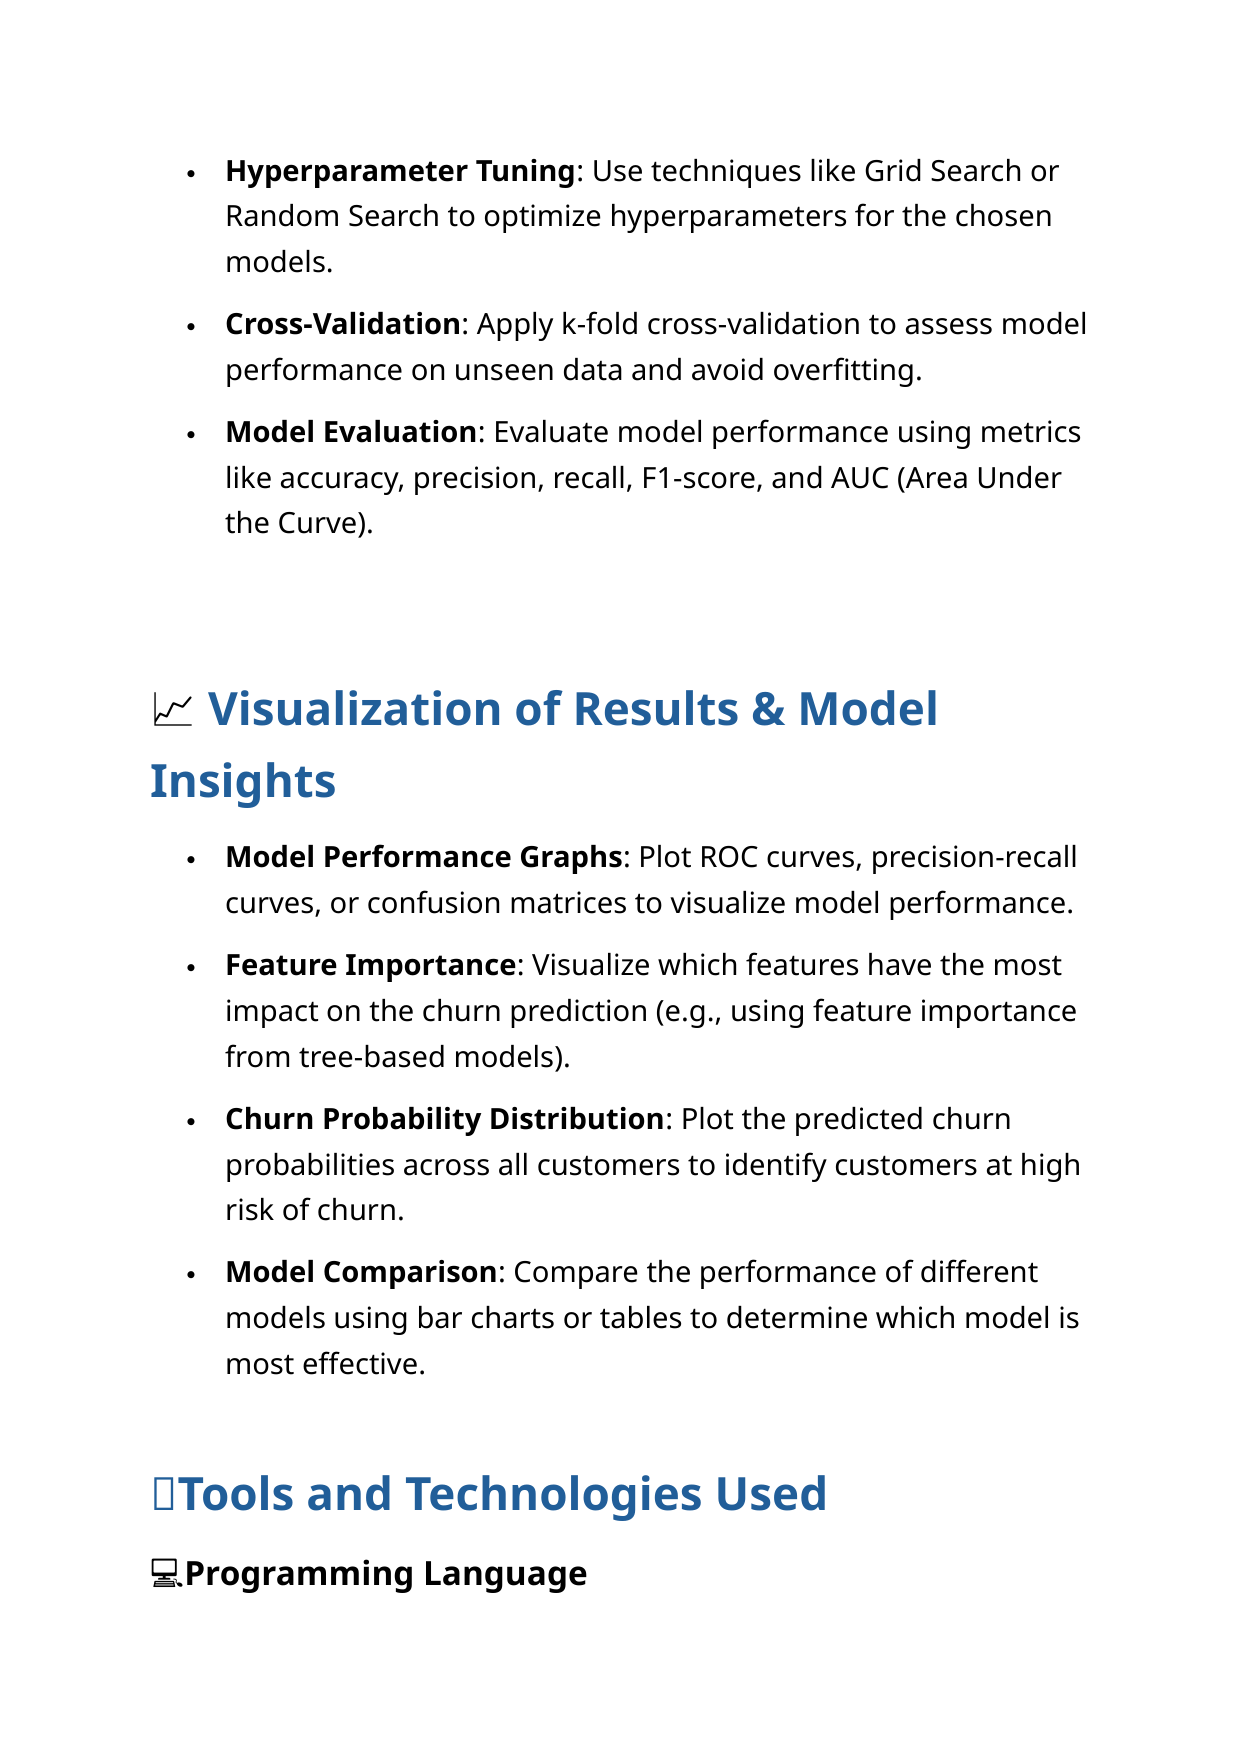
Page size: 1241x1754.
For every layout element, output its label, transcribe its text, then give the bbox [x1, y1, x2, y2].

list Model Performance Graphs: Plot ROC curves, precision-recall curves, or confusion matrices to visualize model performance. [187, 837, 1090, 922]
list Model Evaluation: Evaluate model performance using metrics like accuracy, precision, recall, F1-score, and AUC (Area Under the Curve). [187, 411, 1090, 542]
list Churn Probability Distribution: Plot the predicted churn probabilities across all customers to identify customers at high risk of churn. [187, 1098, 1090, 1229]
list Feature Importance: Visualize which features have the most impact on the churn prediction (e.g., using feature importance from tree-based models). [187, 944, 1090, 1076]
list Cross-Validation: Apply k-fold cross-validation to assess model performance on unseen data and avoid overfitting. [187, 303, 1090, 389]
text 💻Programming Language [150, 1549, 1090, 1595]
text 📈 Visualization of Results & Model Insights [150, 677, 1090, 811]
text 🧰Tools and Technologies Used [150, 1461, 1090, 1523]
list Hyperparameter Tuning: Use techniques like Grid Search or Random Search to optimize hyperparameters for the chosen models. [187, 150, 1090, 281]
list Model Comparison: Compare the performance of different models using bar charts or tables to determine which model is most effective. [187, 1252, 1090, 1383]
